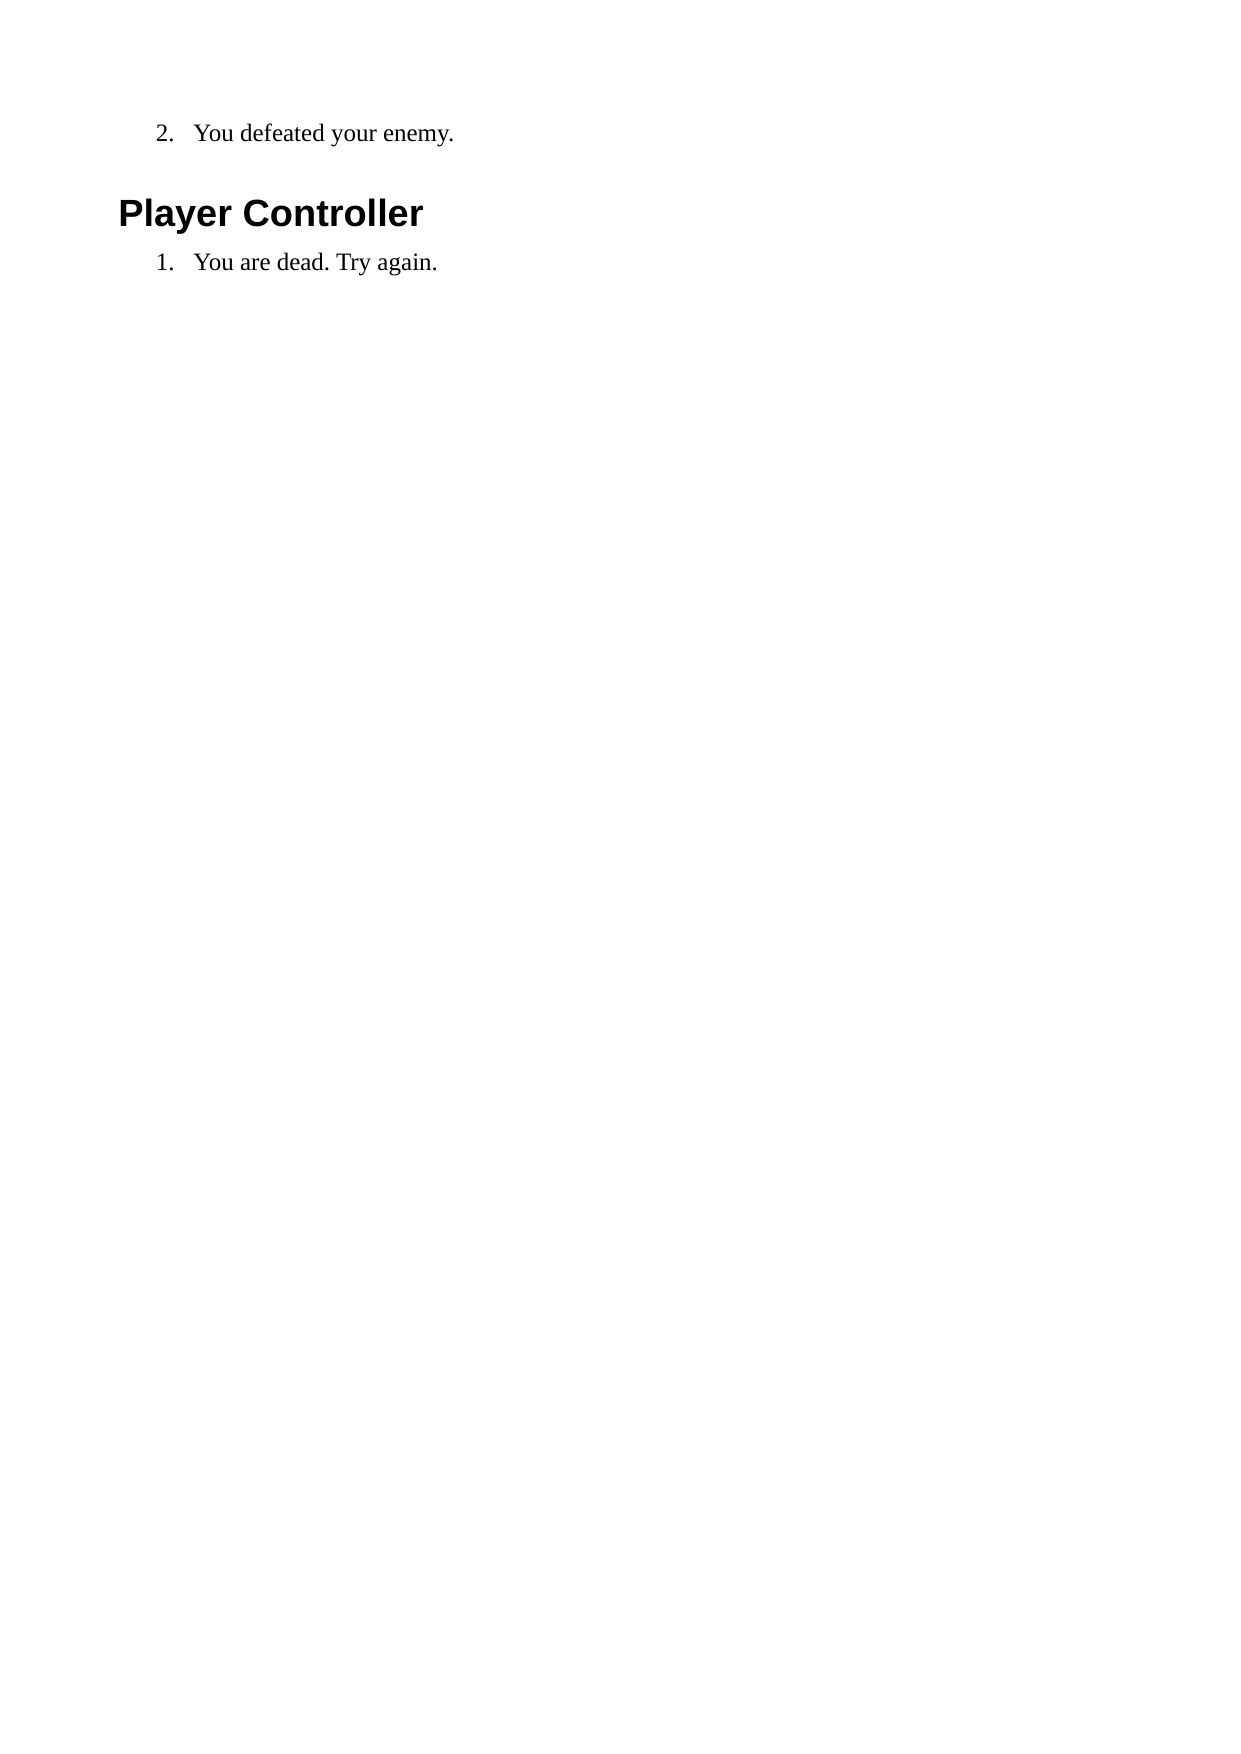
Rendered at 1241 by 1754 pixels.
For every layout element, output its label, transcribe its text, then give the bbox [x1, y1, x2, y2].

subtitle Player Controller [118, 191, 1122, 234]
list You are dead. Try again. [156, 247, 1122, 276]
list You defeated your enemy. [156, 118, 1122, 147]
